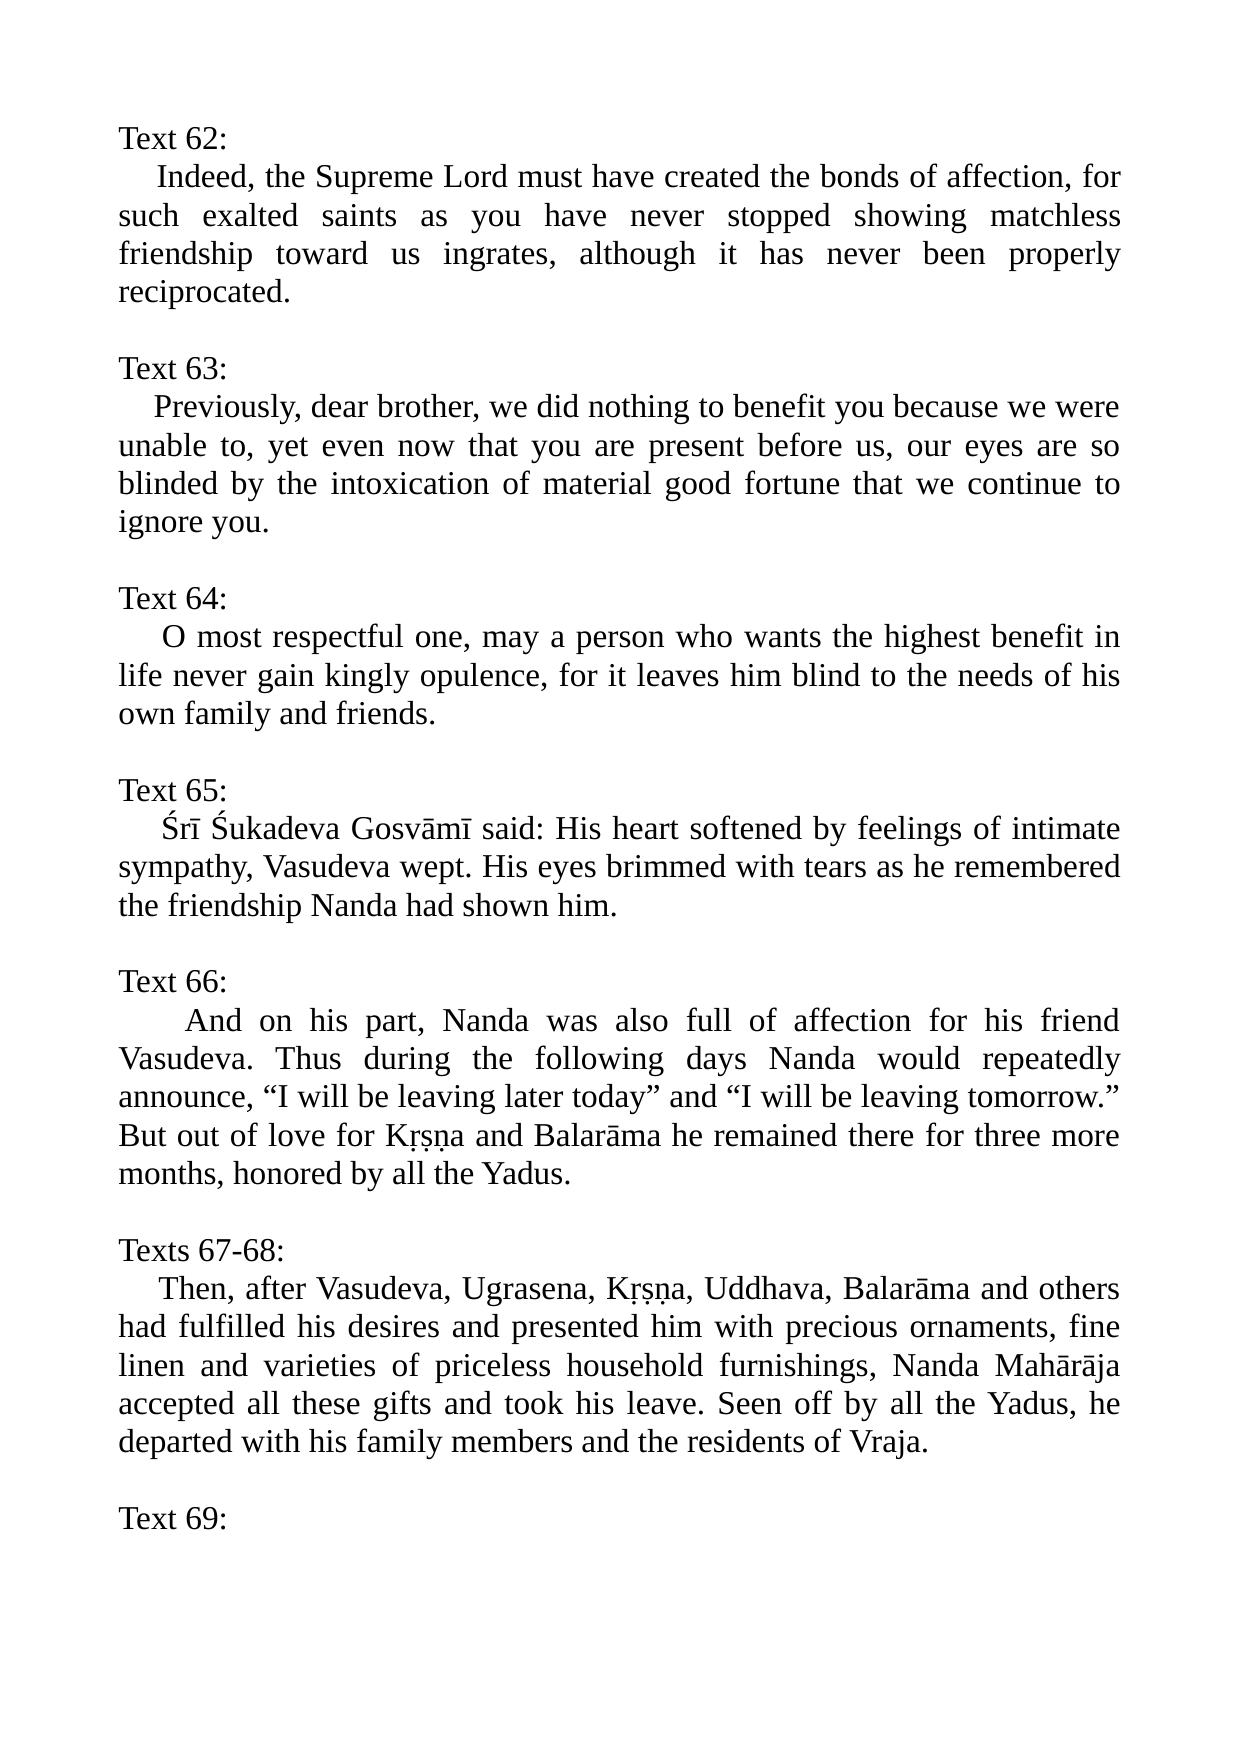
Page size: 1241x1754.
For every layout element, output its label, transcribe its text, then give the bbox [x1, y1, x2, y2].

text Text 63: [118, 348, 1122, 386]
text Then, after Vasudeva, Ugrasena, Kṛṣṇa, Uddhava, Balarāma and others had fulfilled his desires and presented him with precious ornaments, fine linen and varieties of priceless household furnishings, Nanda Mahārāja accepted all these gifts and took his leave. Seen off by all the Yadus, he departed with his family members and the residents of Vraja. [118, 1268, 1122, 1460]
text Text 62: [118, 118, 1122, 156]
text Text 65: [118, 770, 1122, 808]
text Previously, dear brother, we did nothing to benefit you because we were unable to, yet even now that you are present before us, our eyes are so blinded by the intoxication of material good fortune that we continue to ignore you. [118, 386, 1122, 540]
text Text 69: [118, 1498, 1122, 1536]
text Śrī Śukadeva Gosvāmī said: His heart softened by feelings of intimate sympathy, Vasudeva wept. His eyes brimmed with tears as he remembered the friendship Nanda had shown him. [118, 808, 1122, 923]
text And on his part, Nanda was also full of affection for his friend Vasudeva. Thus during the following days Nanda would repeatedly announce, “I will be leaving later today” and “I will be leaving tomorrow.” But out of love for Kṛṣṇa and Balarāma he remained there for three more months, honored by all the Yadus. [118, 1000, 1122, 1191]
text O most respectful one, may a person who wants the highest benefit in life never gain kingly opulence, for it leaves him blind to the needs of his own family and friends. [118, 616, 1122, 731]
text Texts 67-68: [118, 1230, 1122, 1268]
text Text 64: [118, 578, 1122, 616]
text Indeed, the Supreme Lord must have created the bonds of affection, for such exalted saints as you have never stopped showing matchless friendship toward us ingrates, although it has never been properly reciprocated. [118, 156, 1122, 310]
text Text 66: [118, 961, 1122, 1000]
